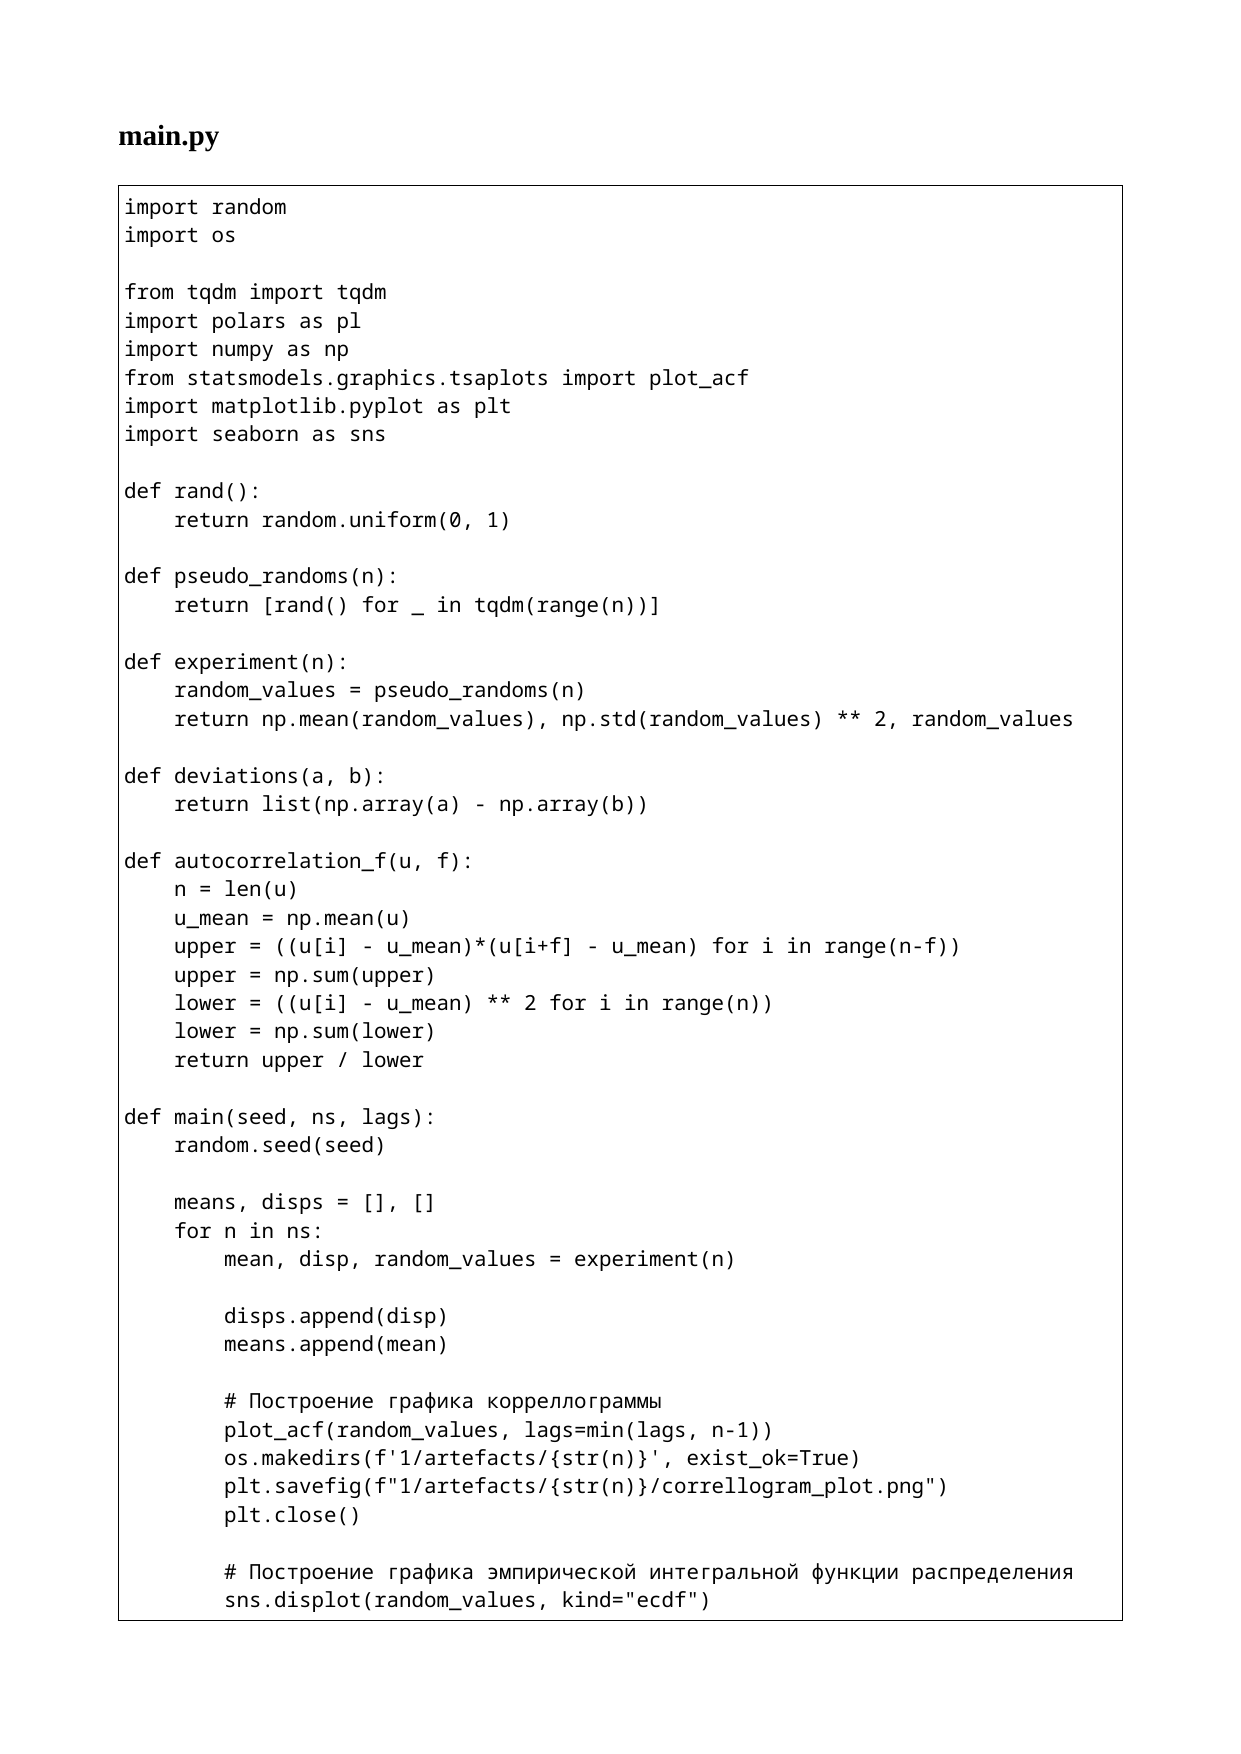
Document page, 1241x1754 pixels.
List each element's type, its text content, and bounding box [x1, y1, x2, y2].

table_header import random import os from tqdm import tqdm import polars as pl import numpy as np from statsmodels.graphics.tsaplots import plot_acf import matplotlib.pyplot as plt import seaborn as sns def rand(): return random.uniform(0, 1) def pseudo_randoms(n): return [rand() for _ in tqdm(range(n))] def experiment(n): random_values = pseudo_randoms(n) return np.mean(random_values), np.std(random_values) ** 2, random_values def deviations(a, b): return list(np.array(a) - np.array(b)) def autocorrelation_f(u, f): n = len(u) u_mean = np.mean(u) upper = ((u[i] - u_mean)*(u[i+f] - u_mean) for i in range(n-f)) upper = np.sum(upper) lower = ((u[i] - u_mean) ** 2 for i in range(n)) lower = np.sum(lower) return upper / lower def main(seed, ns, lags): random.seed(seed) means, disps = [], [] for n in ns: mean, disp, random_values = experiment(n) disps.append(disp) means.append(mean) # Построение графика корреллограммы plot_acf(random_values, lags=min(lags, n-1)) os.makedirs(f'1/artefacts/{str(n)}', exist_ok=True) plt.savefig(f"1/artefacts/{str(n)}/correllogram_plot.png") plt.close() # Построение графика эмпирической интегральной функции распределения sns.displot(random_values, kind="ecdf") [119, 186, 1122, 1619]
text main.py [118, 118, 1122, 152]
